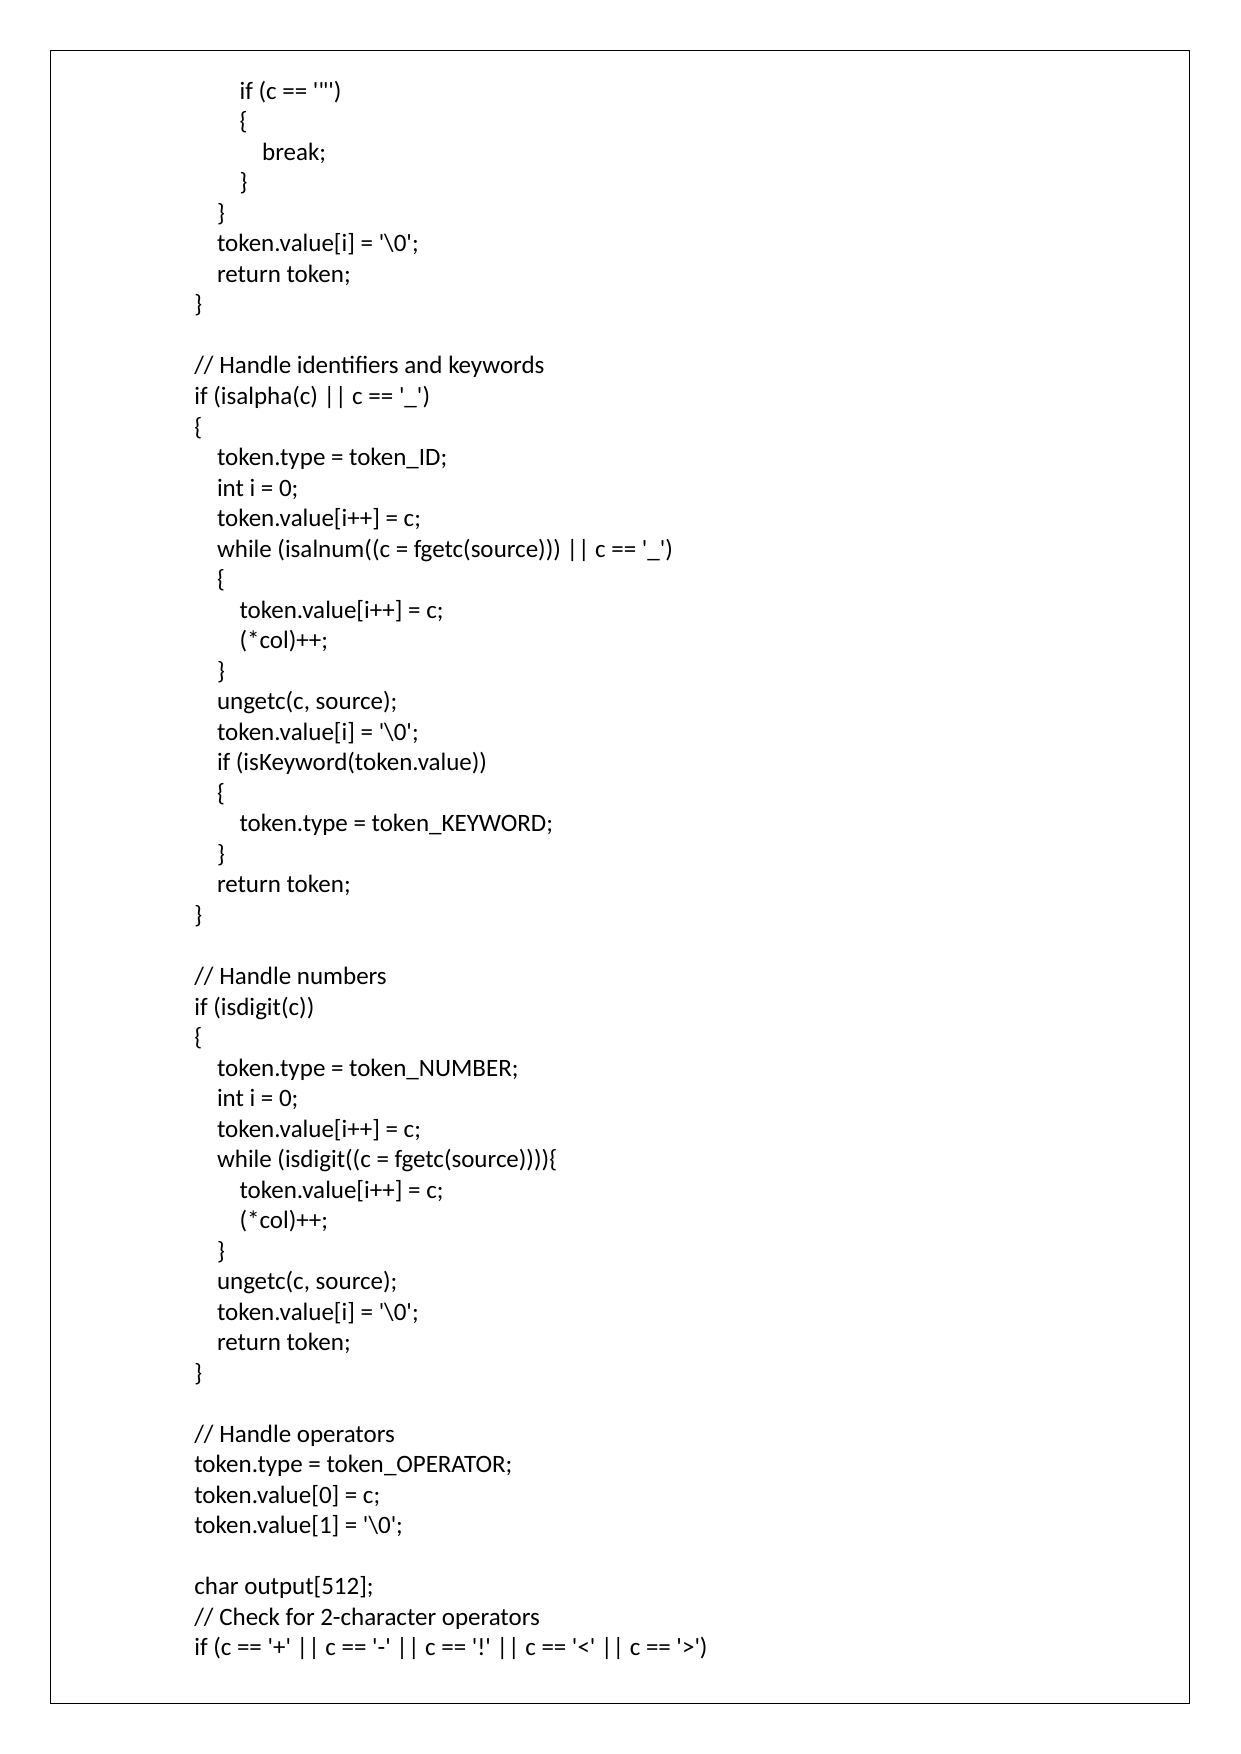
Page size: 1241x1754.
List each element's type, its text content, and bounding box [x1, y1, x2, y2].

text } [149, 289, 1165, 319]
text { [149, 411, 1165, 441]
text token.type = token_OPERATOR; [149, 1448, 1165, 1479]
text // Handle numbers [149, 960, 1165, 991]
text } [149, 899, 1165, 929]
text int i = 0; [149, 1082, 1165, 1113]
text token.value[1] = '\0'; [149, 1509, 1165, 1540]
text { [149, 563, 1165, 594]
text token.type = token_ID; [149, 441, 1165, 472]
text ungetc(c, source); [149, 1265, 1165, 1296]
text } [149, 1357, 1165, 1387]
text token.type = token_KEYWORD; [149, 807, 1165, 838]
text token.value[i] = '\0'; [149, 228, 1165, 258]
text if (c == '"') [149, 75, 1165, 106]
text } [149, 1235, 1165, 1265]
text (*col)++; [149, 624, 1165, 655]
text token.value[i++] = c; [149, 502, 1165, 533]
text { [149, 106, 1165, 136]
text } [149, 655, 1165, 685]
text { [149, 777, 1165, 807]
text return token; [149, 1326, 1165, 1357]
text token.value[i] = '\0'; [149, 1296, 1165, 1326]
text while (isalnum((c = fgetc(source))) || c == '_') [149, 533, 1165, 563]
text if (isKeyword(token.value)) [149, 746, 1165, 777]
text token.type = token_NUMBER; [149, 1052, 1165, 1082]
text } [149, 838, 1165, 868]
text } [149, 197, 1165, 228]
text (*col)++; [149, 1204, 1165, 1235]
text token.value[i++] = c; [149, 1174, 1165, 1204]
text return token; [149, 258, 1165, 289]
text break; [149, 136, 1165, 167]
text int i = 0; [149, 472, 1165, 502]
text char output[512]; [149, 1571, 1165, 1601]
text // Handle operators [149, 1418, 1165, 1448]
text token.value[0] = c; [149, 1479, 1165, 1509]
text return token; [149, 868, 1165, 899]
text // Check for 2-character operators [149, 1601, 1165, 1632]
text ungetc(c, source); [149, 685, 1165, 716]
text while (isdigit((c = fgetc(source)))){ [149, 1143, 1165, 1174]
text if (c == '+' || c == '-' || c == '!' || c == '<' || c == '>') [149, 1632, 1165, 1662]
text token.value[i++] = c; [149, 1113, 1165, 1143]
text token.value[i] = '\0'; [149, 716, 1165, 746]
text if (isalpha(c) || c == '_') [149, 380, 1165, 411]
text if (isdigit(c)) [149, 991, 1165, 1021]
text token.value[i++] = c; [149, 594, 1165, 624]
text // Handle identifiers and keywords [149, 350, 1165, 380]
text { [149, 1021, 1165, 1052]
text } [149, 167, 1165, 197]
